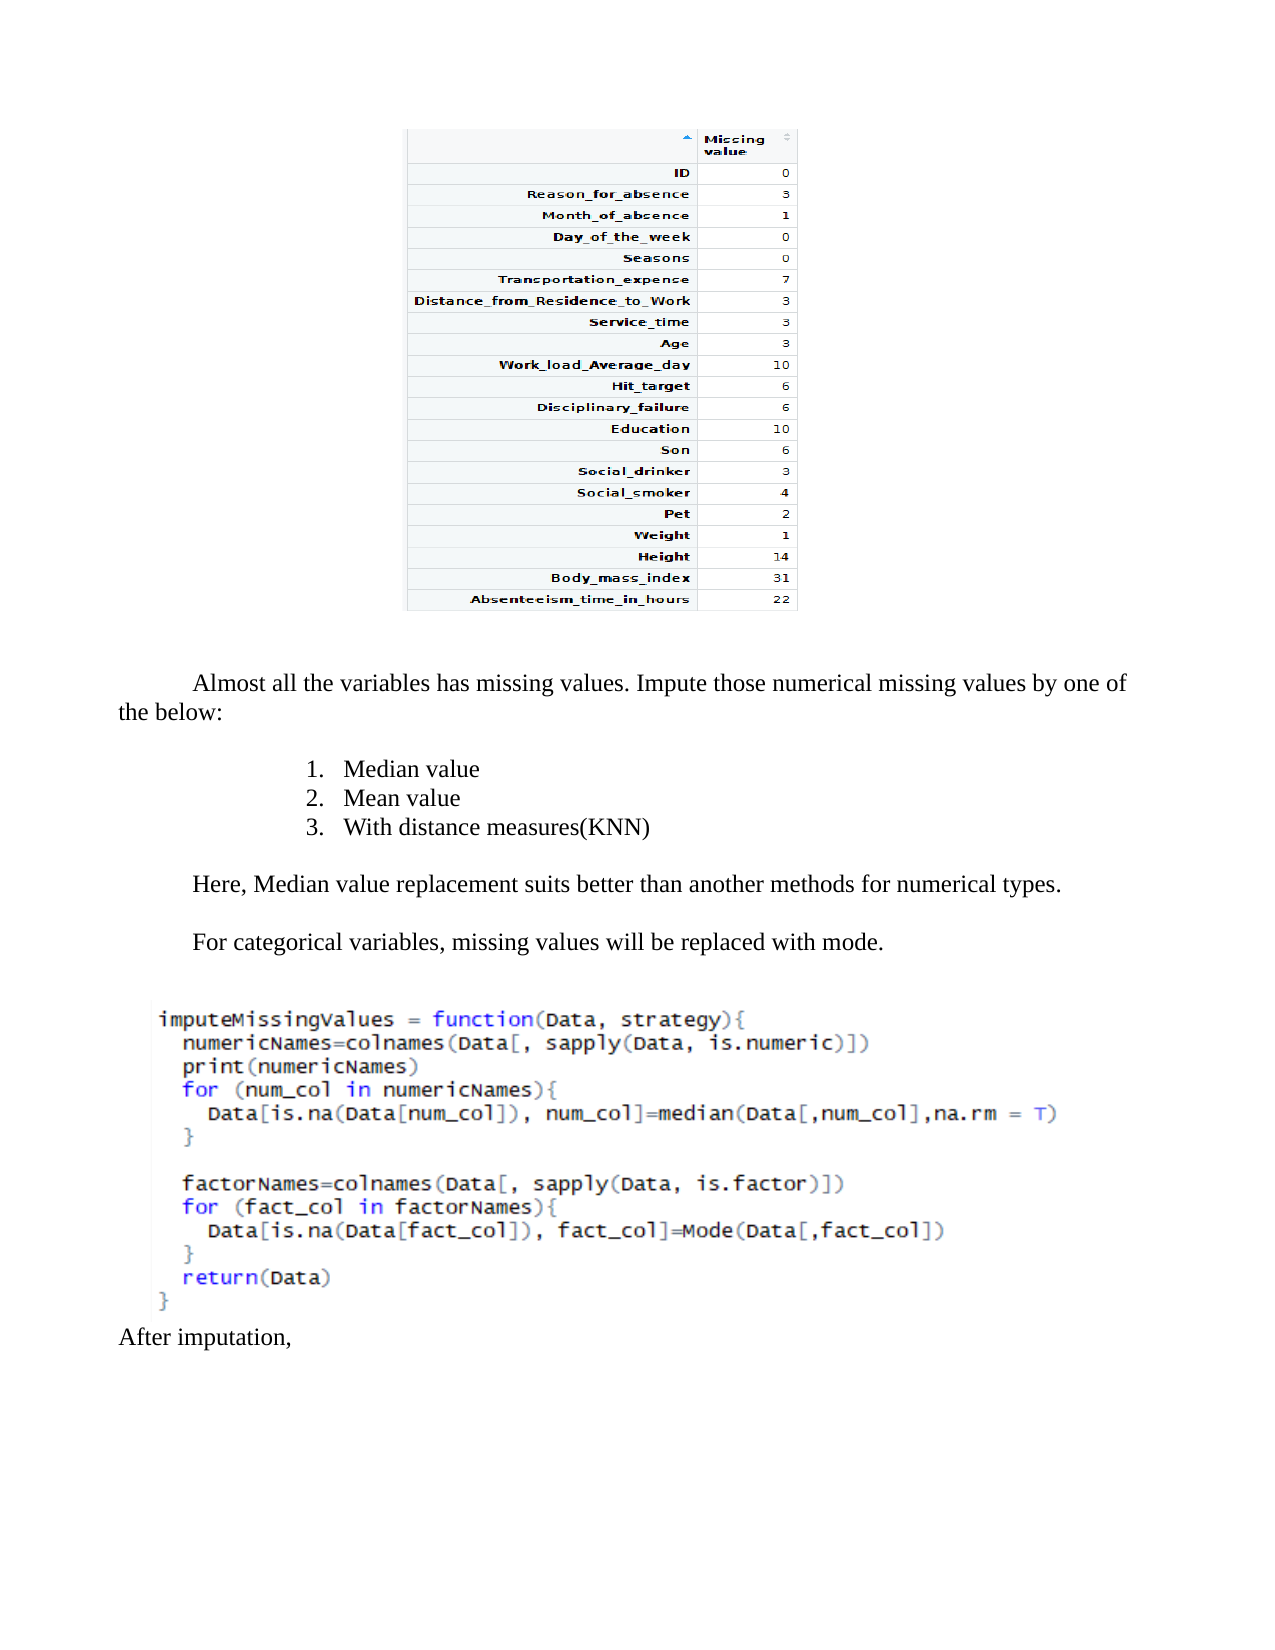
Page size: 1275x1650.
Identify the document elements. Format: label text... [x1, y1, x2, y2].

text Almost all the variables has missing values. Impute those numerical missing values by one of the below: [118, 668, 1157, 725]
list With distance measures(KNN) [306, 812, 1157, 840]
text For categorical variables, missing values will be replaced with mode. [118, 927, 1157, 955]
picture [150, 1000, 1125, 1322]
list Mean value [306, 783, 1157, 812]
text After imputation, [118, 1196, 1157, 1351]
picture [402, 129, 801, 611]
list Median value [306, 754, 1157, 783]
text Here, Median value replacement suits better than another methods for numerical types. [118, 869, 1157, 898]
